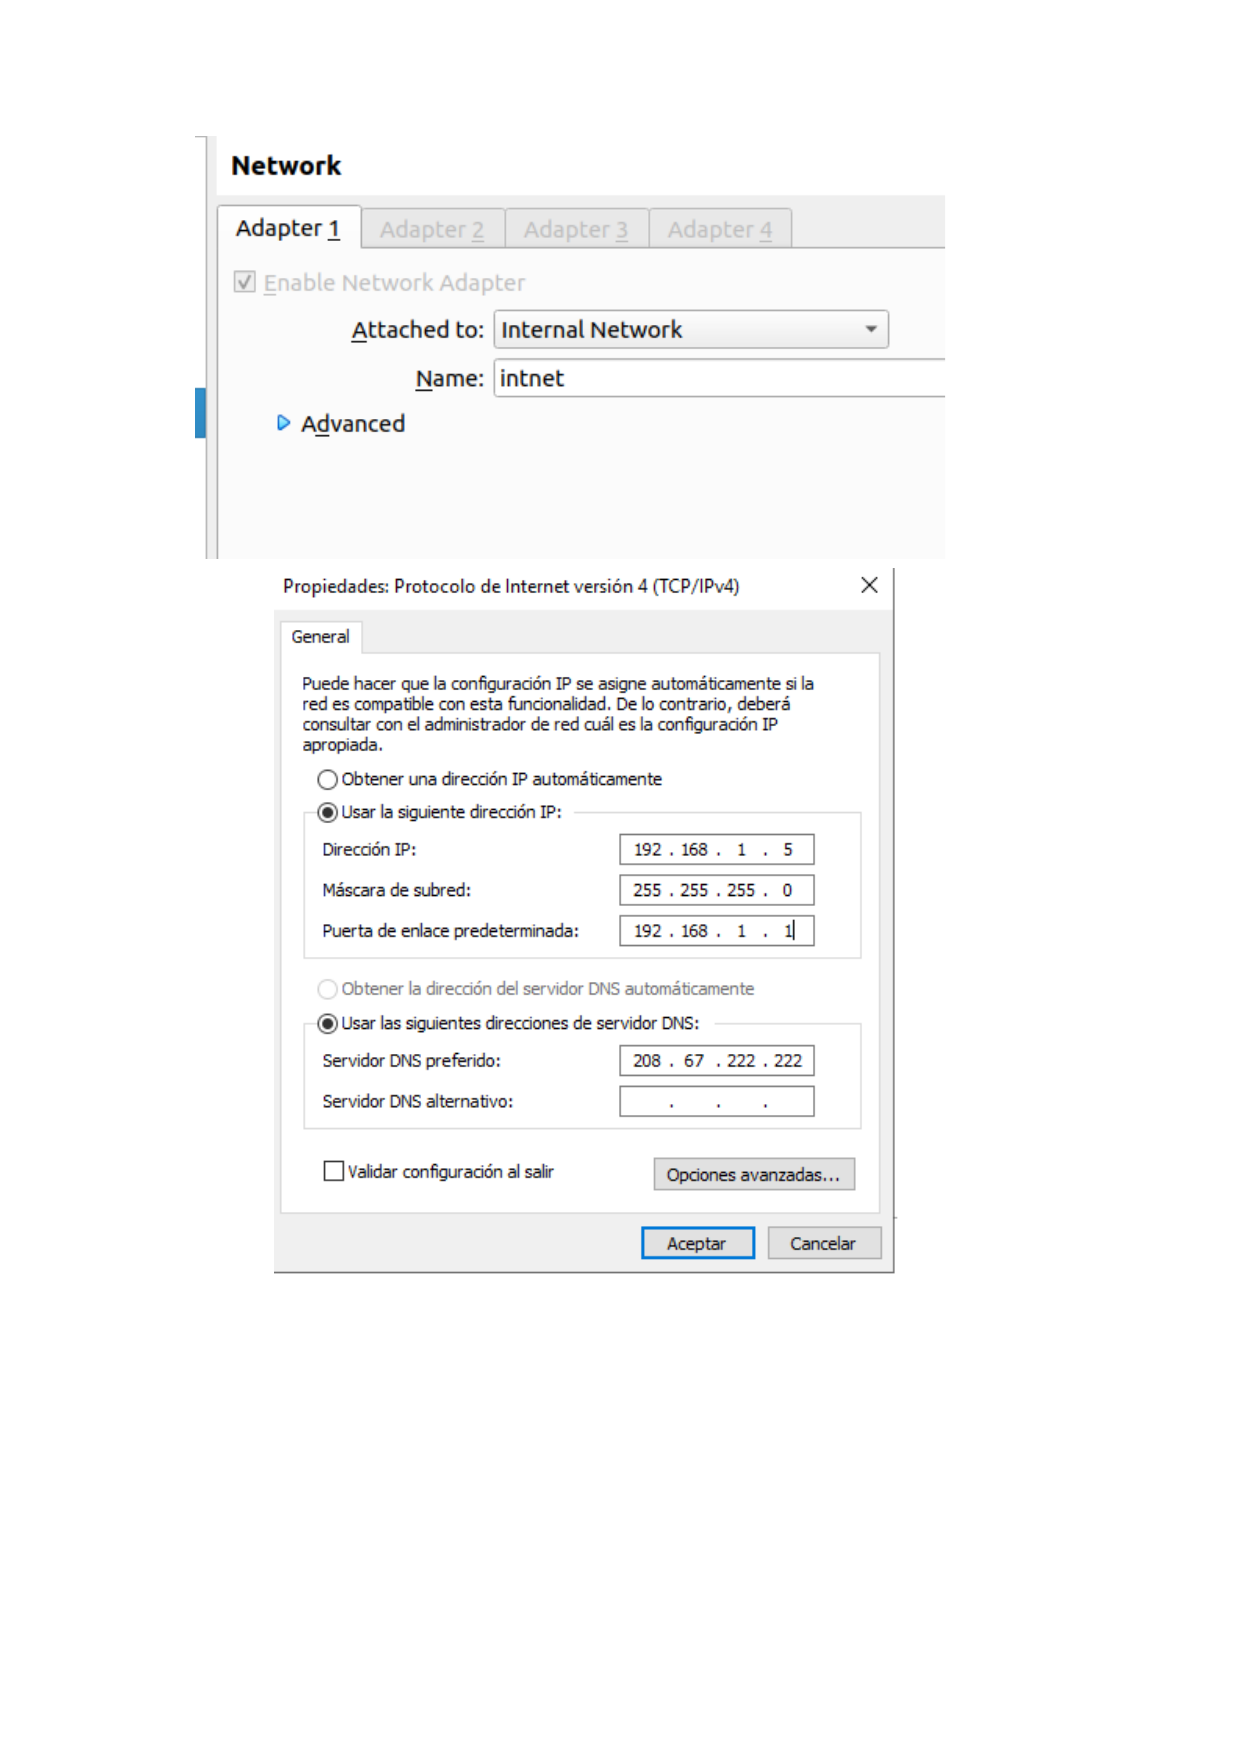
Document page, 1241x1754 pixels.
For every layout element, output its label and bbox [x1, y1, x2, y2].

picture [274, 568, 898, 1283]
picture [195, 136, 945, 559]
